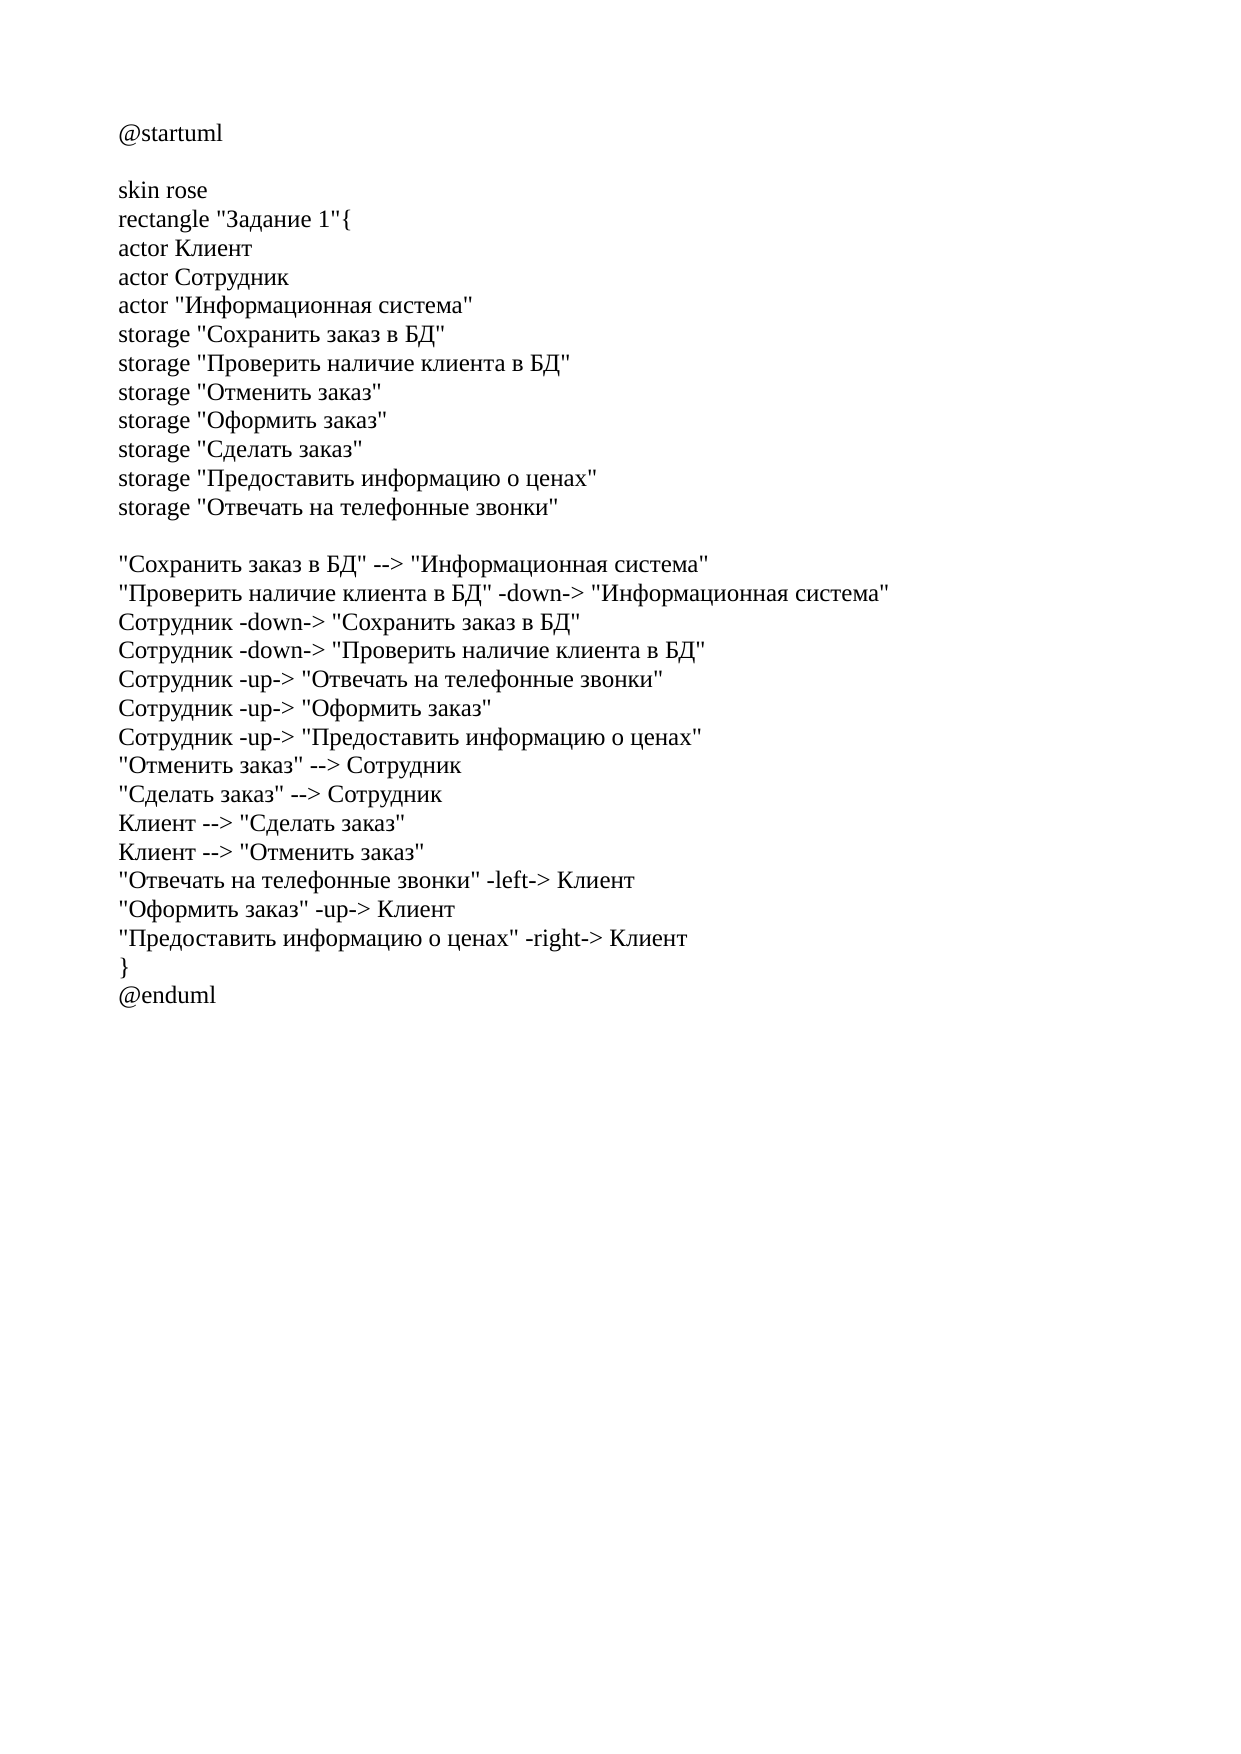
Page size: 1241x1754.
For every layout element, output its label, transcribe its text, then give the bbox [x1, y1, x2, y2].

text } [118, 952, 1122, 981]
text storage "Отвечать на телефонные звонки" [118, 492, 1122, 521]
text "Сохранить заказ в БД" --> "Информационная система" [118, 549, 1122, 578]
text rectangle "Задание 1"{ [118, 204, 1122, 233]
text storage "Предоставить информацию о ценах" [118, 463, 1122, 492]
text Сотрудник -up-> "Отвечать на телефонные звонки" [118, 664, 1122, 693]
text Сотрудник -down-> "Проверить наличие клиента в БД" [118, 636, 1122, 664]
text Сотрудник -up-> "Предоставить информацию о ценах" [118, 722, 1122, 751]
text "Отвечать на телефонные звонки" -left-> Клиент [118, 866, 1122, 894]
text Клиент --> "Сделать заказ" [118, 808, 1122, 837]
text actor Клиент [118, 233, 1122, 262]
text Сотрудник -up-> "Оформить заказ" [118, 693, 1122, 722]
text storage "Оформить заказ" [118, 406, 1122, 434]
text storage "Сделать заказ" [118, 434, 1122, 463]
text storage "Проверить наличие клиента в БД" [118, 348, 1122, 377]
text storage "Отменить заказ" [118, 377, 1122, 406]
text "Предоставить информацию о ценах" -right-> Клиент [118, 923, 1122, 952]
text actor Сотрудник [118, 262, 1122, 291]
text actor "Информационная система" [118, 291, 1122, 319]
text "Проверить наличие клиента в БД" -down-> "Информационная система" [118, 578, 1122, 607]
text storage "Сохранить заказ в БД" [118, 319, 1122, 348]
text "Оформить заказ" -up-> Клиент [118, 894, 1122, 923]
text Клиент --> "Отменить заказ" [118, 837, 1122, 866]
text skin rose [118, 176, 1122, 204]
text Сотрудник -down-> "Сохранить заказ в БД" [118, 607, 1122, 636]
text "Отменить заказ" --> Сотрудник [118, 751, 1122, 779]
text @enduml [118, 981, 1122, 1009]
text @startuml [118, 118, 1122, 147]
text "Сделать заказ" --> Сотрудник [118, 779, 1122, 808]
